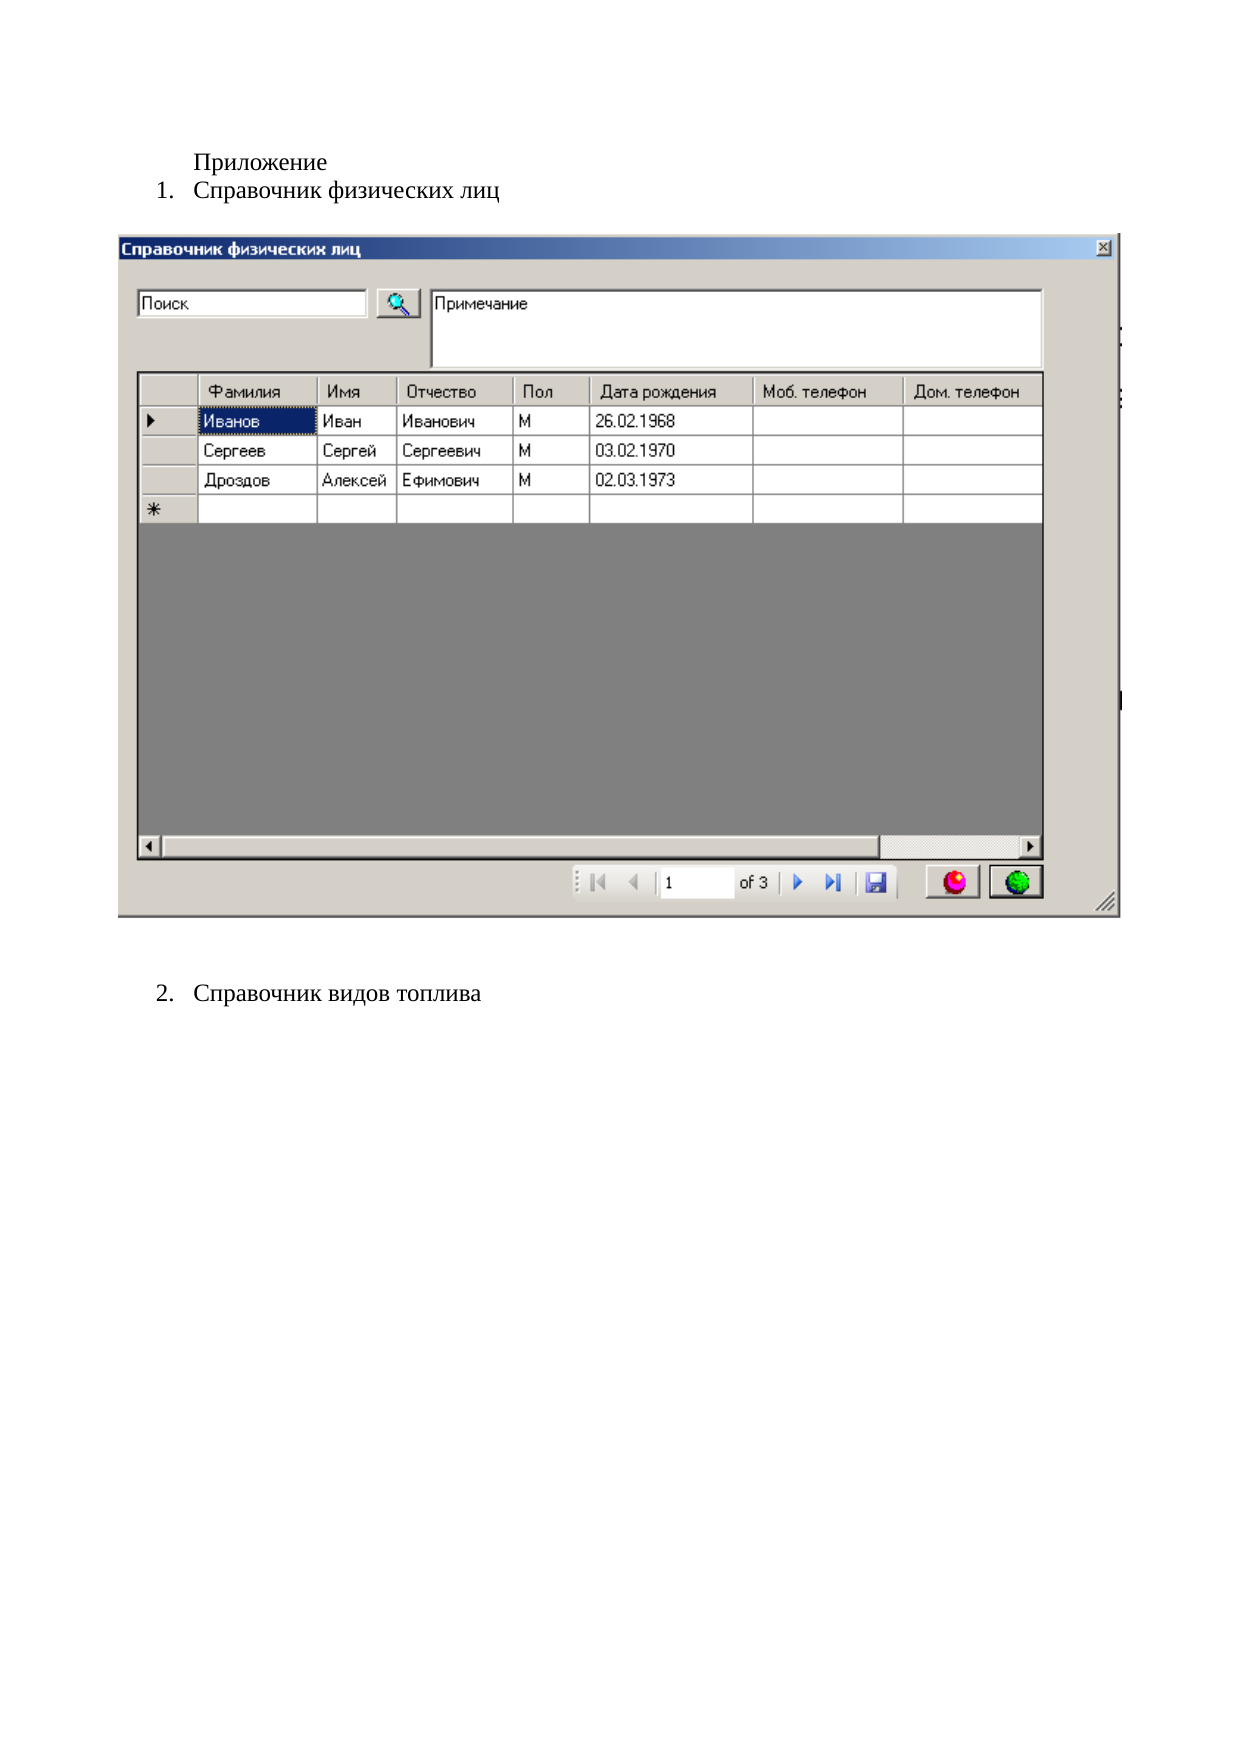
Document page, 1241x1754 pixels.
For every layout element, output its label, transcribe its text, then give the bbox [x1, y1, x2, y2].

list Приложение [156, 147, 1122, 176]
list Справочник физических лиц [156, 176, 1122, 204]
list Справочник видов топлива [156, 978, 1122, 1007]
picture [118, 233, 1122, 921]
